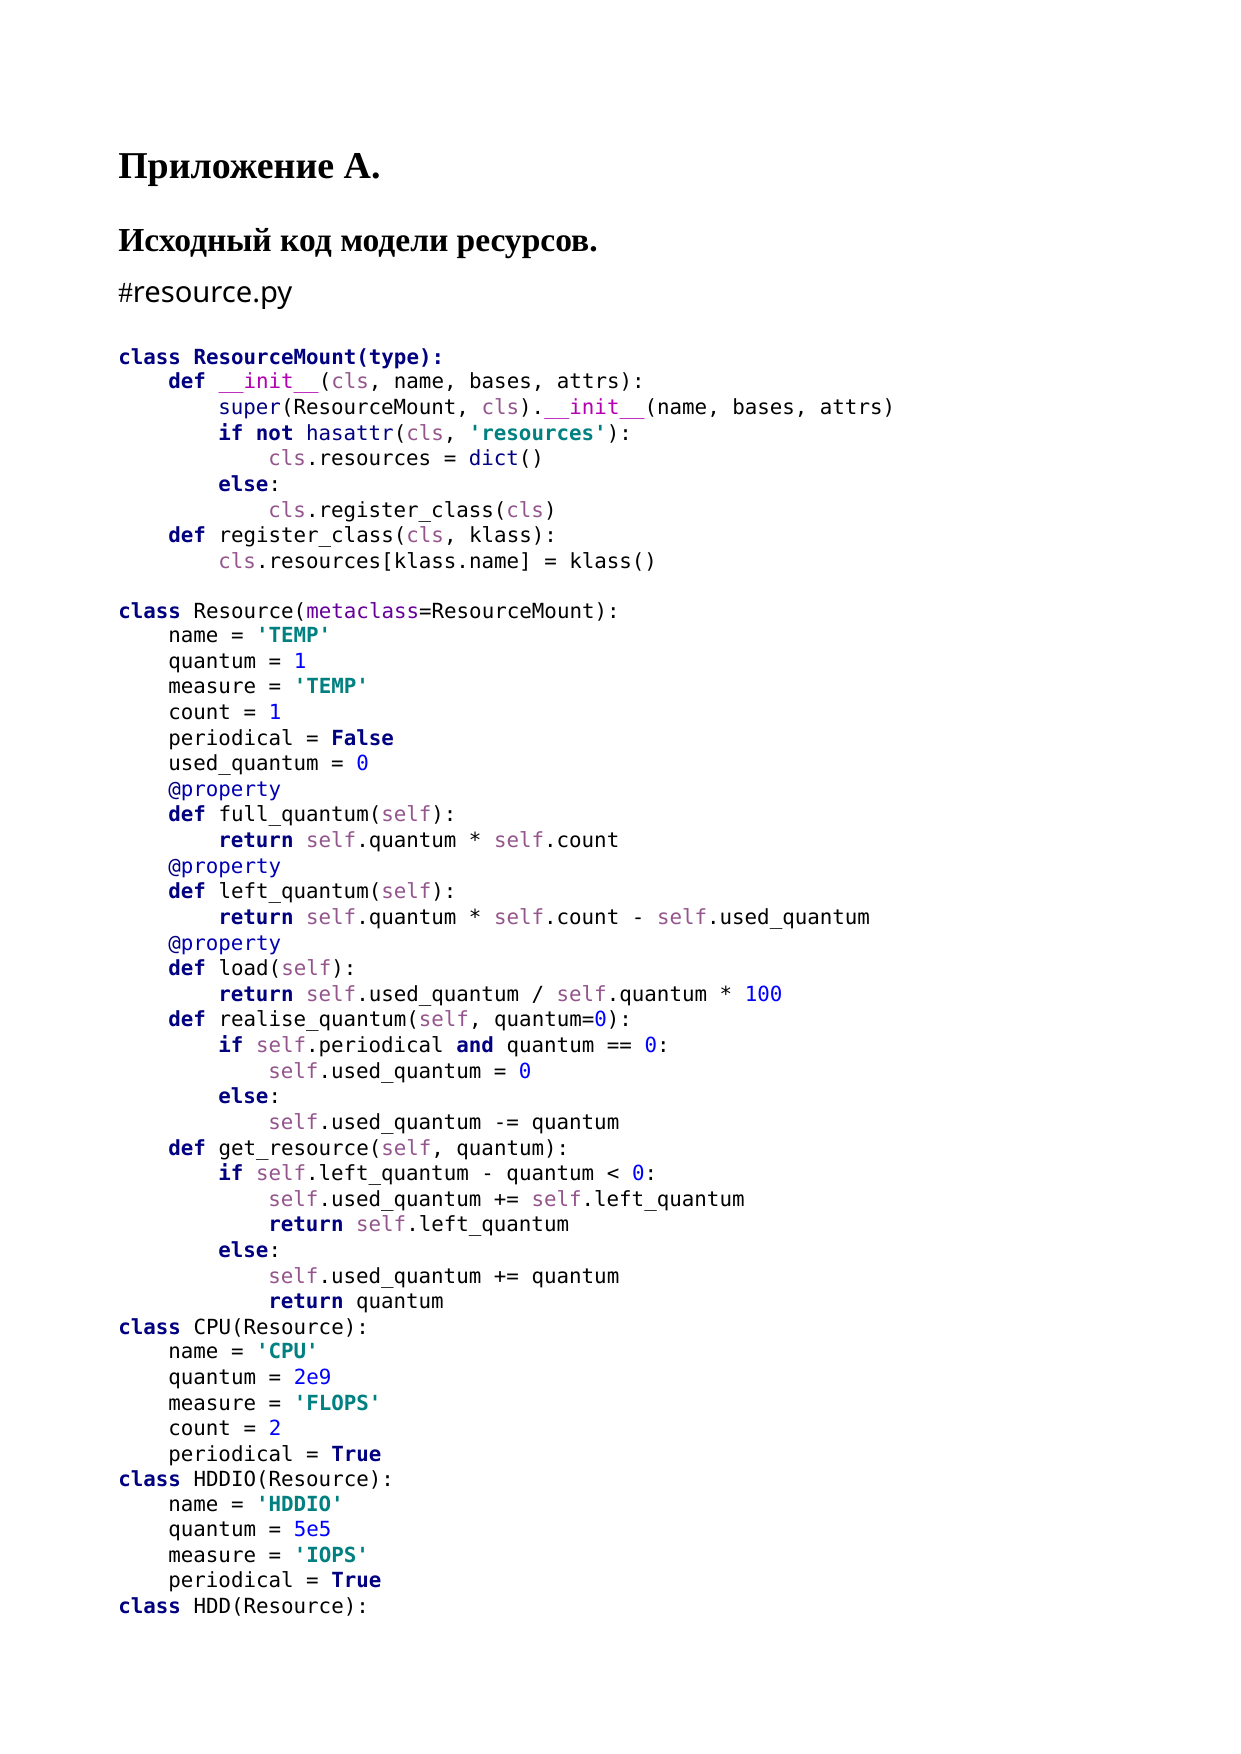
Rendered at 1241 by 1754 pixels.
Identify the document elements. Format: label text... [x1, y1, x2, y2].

text if self.periodical and quantum == 0: [118, 1033, 1122, 1059]
subtitle Исходный код модели ресурсов. [118, 220, 1122, 259]
text self.used_quantum += quantum [118, 1264, 1122, 1289]
text return self.used_quantum / self.quantum * 100 [118, 982, 1122, 1007]
text measure = 'FLOPS' [118, 1391, 1122, 1416]
text def __init__(cls, name, bases, attrs): [118, 369, 1122, 395]
text if not hasattr(cls, 'resources'): [118, 421, 1122, 446]
text quantum = 2e9 [118, 1365, 1122, 1391]
text used_quantum = 0 [118, 751, 1122, 777]
text def full_quantum(self): [118, 802, 1122, 828]
text cls.register_class(cls) [118, 498, 1122, 523]
text @property [118, 854, 1122, 879]
text self.used_quantum -= quantum [118, 1110, 1122, 1136]
text def get_resource(self, quantum): [118, 1136, 1122, 1161]
text periodical = True [118, 1442, 1122, 1467]
text def register_class(cls, klass): [118, 523, 1122, 549]
text @property [118, 931, 1122, 956]
text quantum = 1 [118, 649, 1122, 674]
text self.used_quantum += self.left_quantum [118, 1187, 1122, 1212]
text count = 1 [118, 700, 1122, 726]
text cls.resources[klass.name] = klass() [118, 549, 1122, 574]
text name = 'CPU' [118, 1339, 1122, 1365]
text name = 'TEMP' [118, 623, 1122, 649]
text self.used_quantum = 0 [118, 1059, 1122, 1084]
text name = 'HDDIO' [118, 1492, 1122, 1517]
text quantum = 5e5 [118, 1517, 1122, 1543]
text class CPU(Resource): [118, 1315, 1122, 1339]
text else: [118, 472, 1122, 498]
text periodical = True [118, 1568, 1122, 1594]
text super(ResourceMount, cls).__init__(name, bases, attrs) [118, 395, 1122, 421]
text class HDDIO(Resource): [118, 1467, 1122, 1492]
text class ResourceMount(type): [118, 345, 1122, 369]
text return quantum [118, 1289, 1122, 1315]
text class HDD(Resource): [118, 1594, 1122, 1618]
text measure = 'IOPS' [118, 1543, 1122, 1568]
text count = 2 [118, 1416, 1122, 1442]
text @property [118, 777, 1122, 802]
text periodical = False [118, 726, 1122, 751]
text return self.quantum * self.count - self.used_quantum [118, 905, 1122, 931]
text cls.resources = dict() [118, 446, 1122, 472]
text def realise_quantum(self, quantum=0): [118, 1007, 1122, 1033]
text class Resource(metaclass=ResourceMount): [118, 599, 1122, 623]
text def load(self): [118, 956, 1122, 982]
text #resource.py [118, 271, 1122, 311]
text if self.left_quantum - quantum < 0: [118, 1161, 1122, 1187]
text else: [118, 1238, 1122, 1264]
text measure = 'TEMP' [118, 674, 1122, 700]
text return self.quantum * self.count [118, 828, 1122, 854]
text def left_quantum(self): [118, 879, 1122, 905]
subtitle Приложение А. [118, 143, 1122, 187]
text return self.left_quantum [118, 1212, 1122, 1238]
text else: [118, 1084, 1122, 1110]
